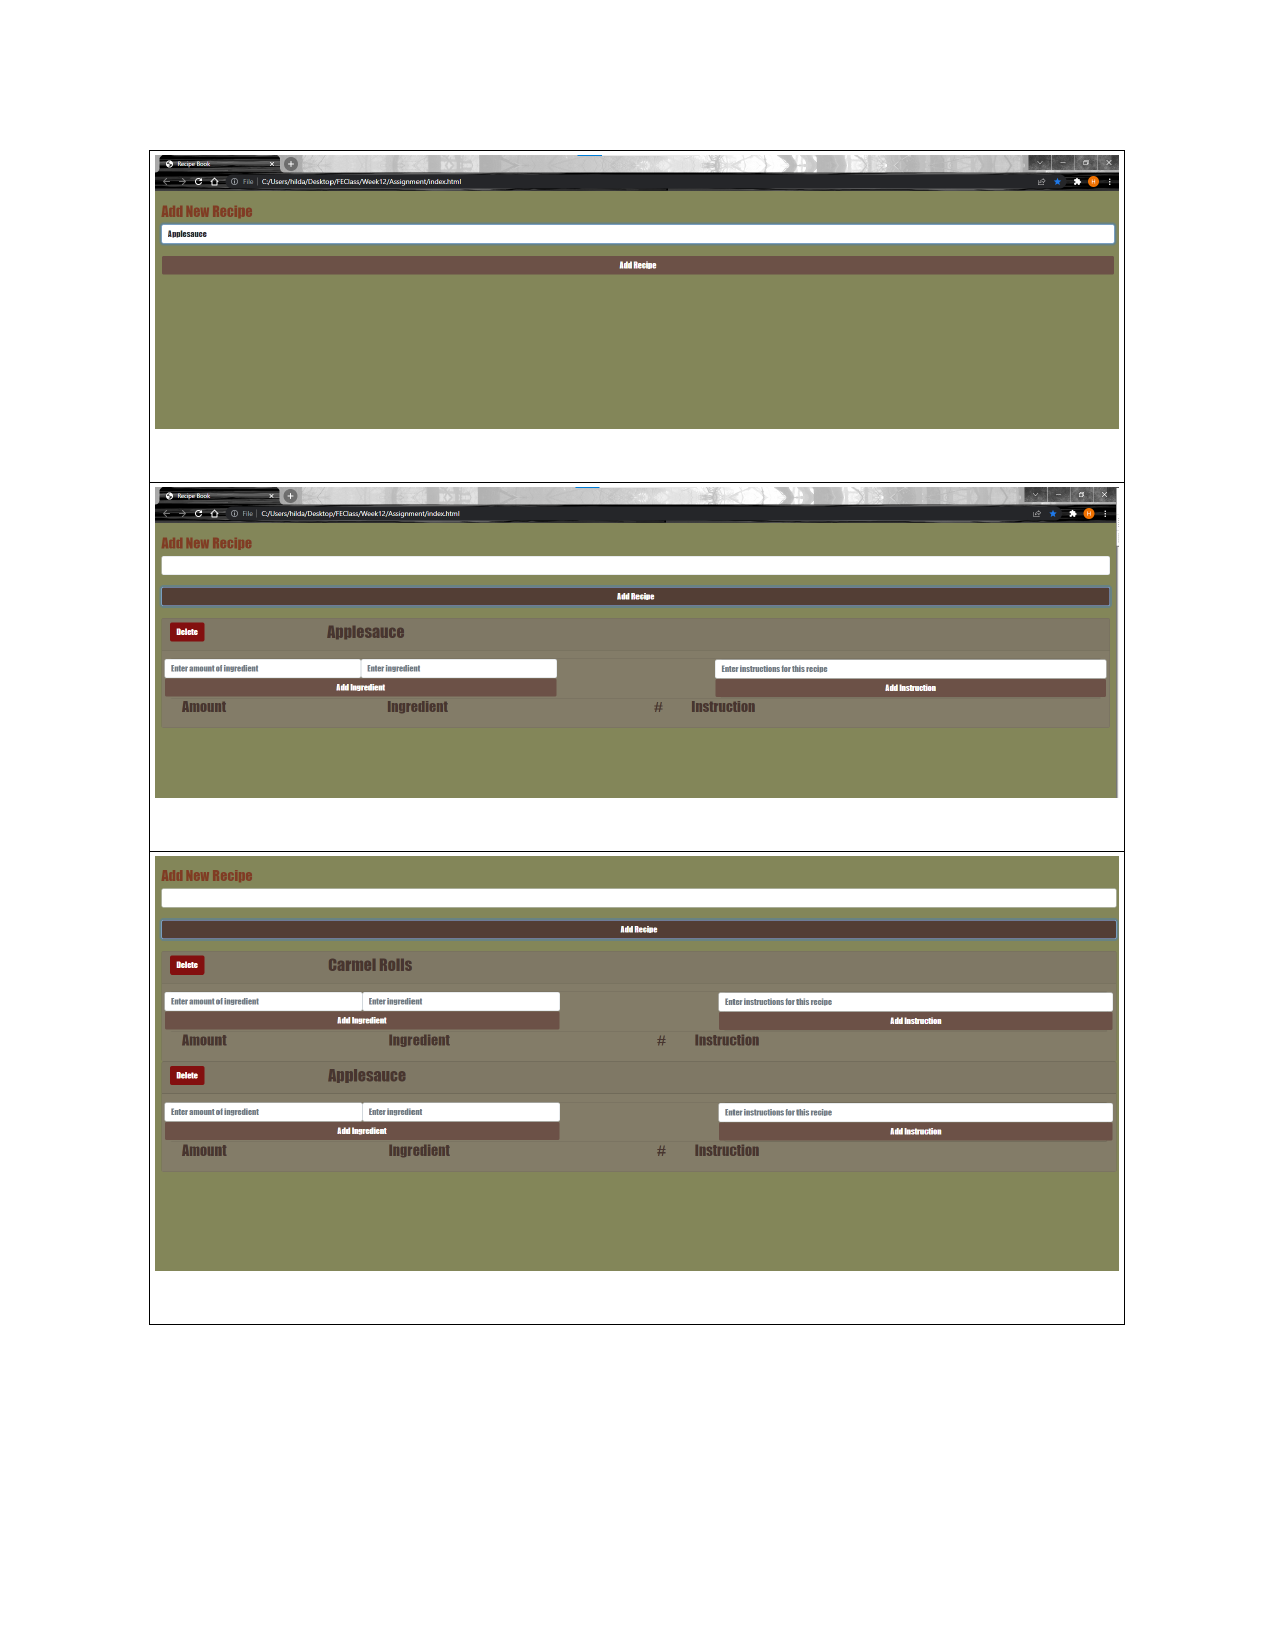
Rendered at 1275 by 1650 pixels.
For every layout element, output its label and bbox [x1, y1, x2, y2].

table_cell [150, 483, 1124, 487]
picture [155, 487, 1119, 798]
table_cell [150, 798, 1124, 851]
picture [155, 856, 1119, 1271]
table_cell [150, 488, 155, 797]
table_cell [150, 151, 1124, 428]
table_cell [1119, 488, 1124, 797]
table_cell [150, 429, 1124, 482]
table_cell [150, 852, 1124, 1324]
picture [155, 155, 1119, 429]
